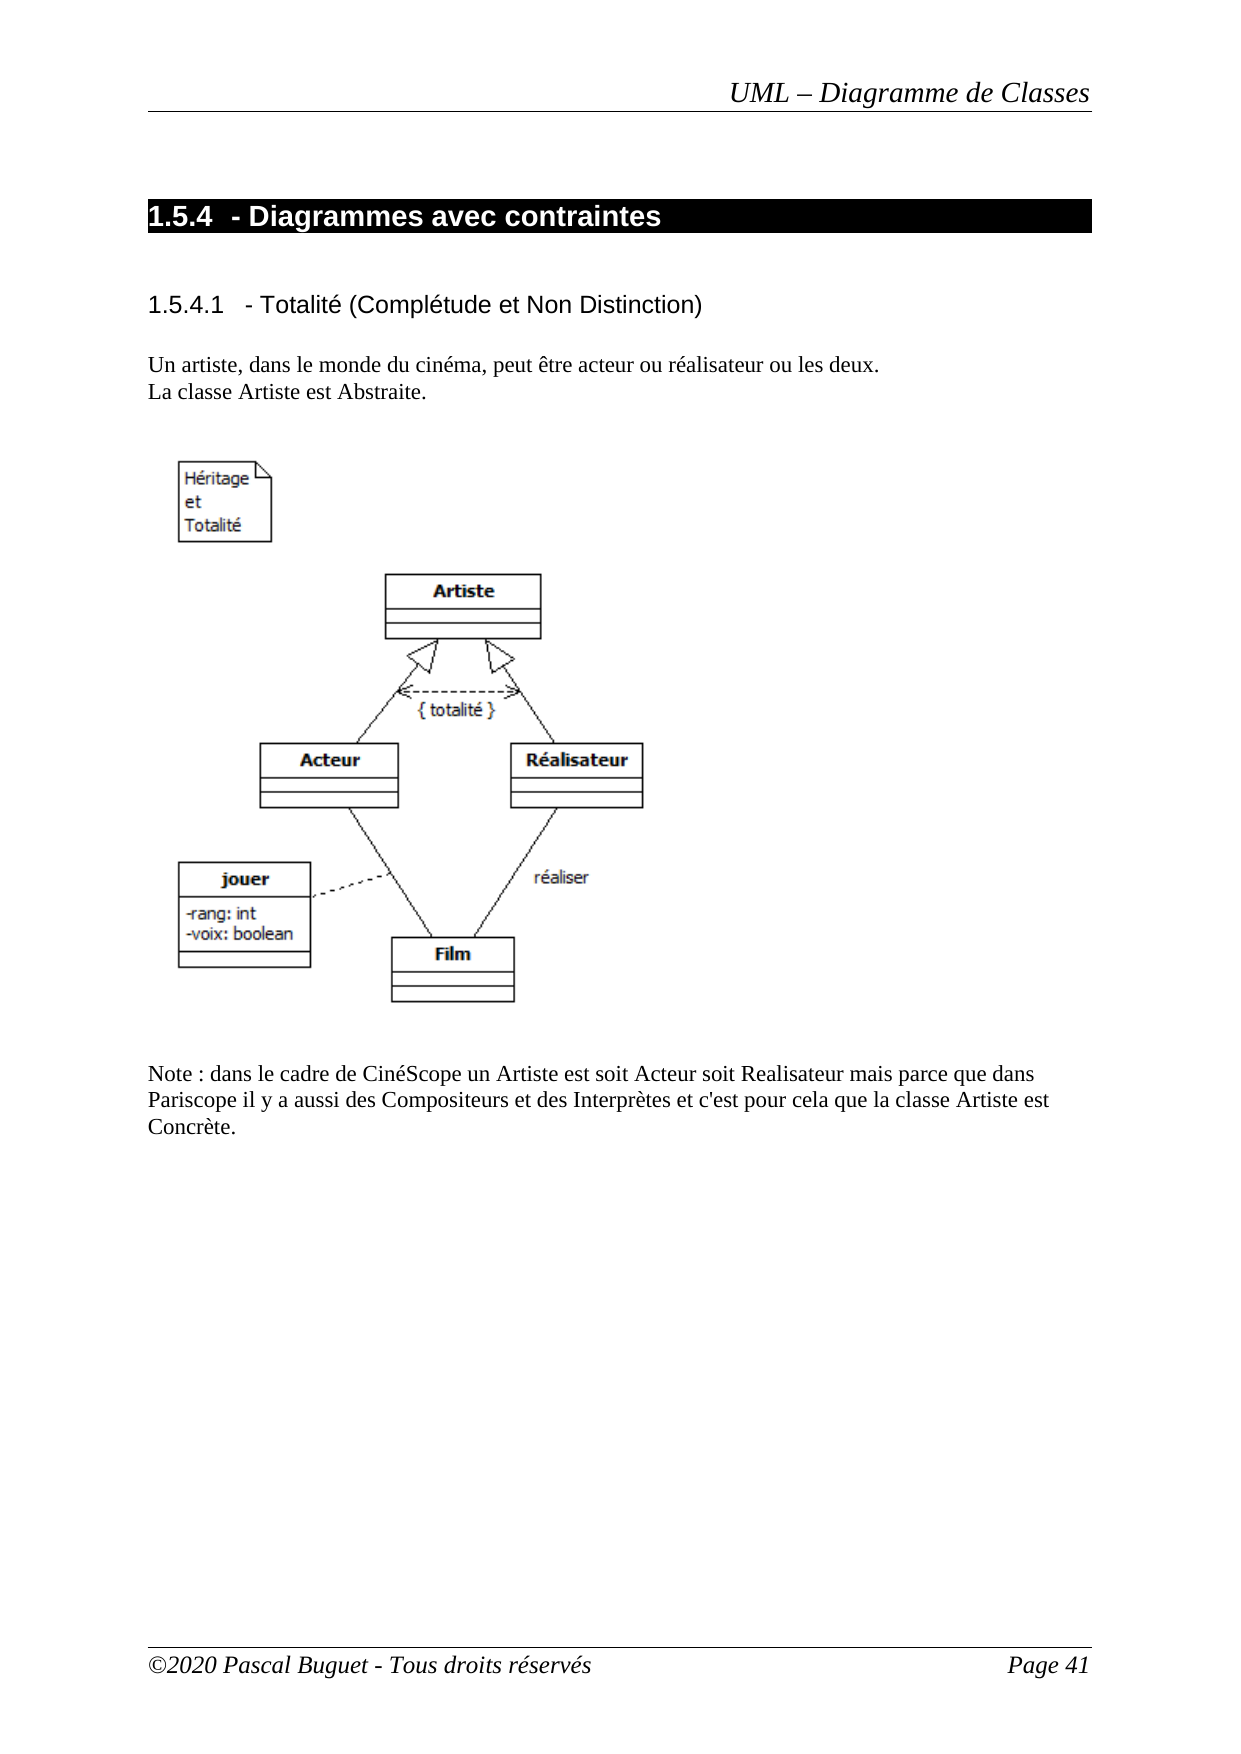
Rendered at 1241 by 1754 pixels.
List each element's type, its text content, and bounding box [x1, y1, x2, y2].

subtitle - Diagrammes avec contraintes [148, 199, 1092, 233]
text La classe Artiste est Abstraite. [148, 378, 1092, 404]
text Note : dans le cadre de CinéScope un Artiste est soit Acteur soit Realisateur mais parce que dans Pariscope il y a aussi des Compositeurs et des Interprètes et c'est pour cela que la classe Artiste est Concrète. [148, 1060, 1092, 1139]
picture [147, 430, 675, 1034]
subtitle - Totalité (Complétude et Non Distinction) [148, 290, 1092, 319]
text Un artiste, dans le monde du cinéma, peut être acteur ou réalisateur ou les deux. [148, 352, 1092, 378]
